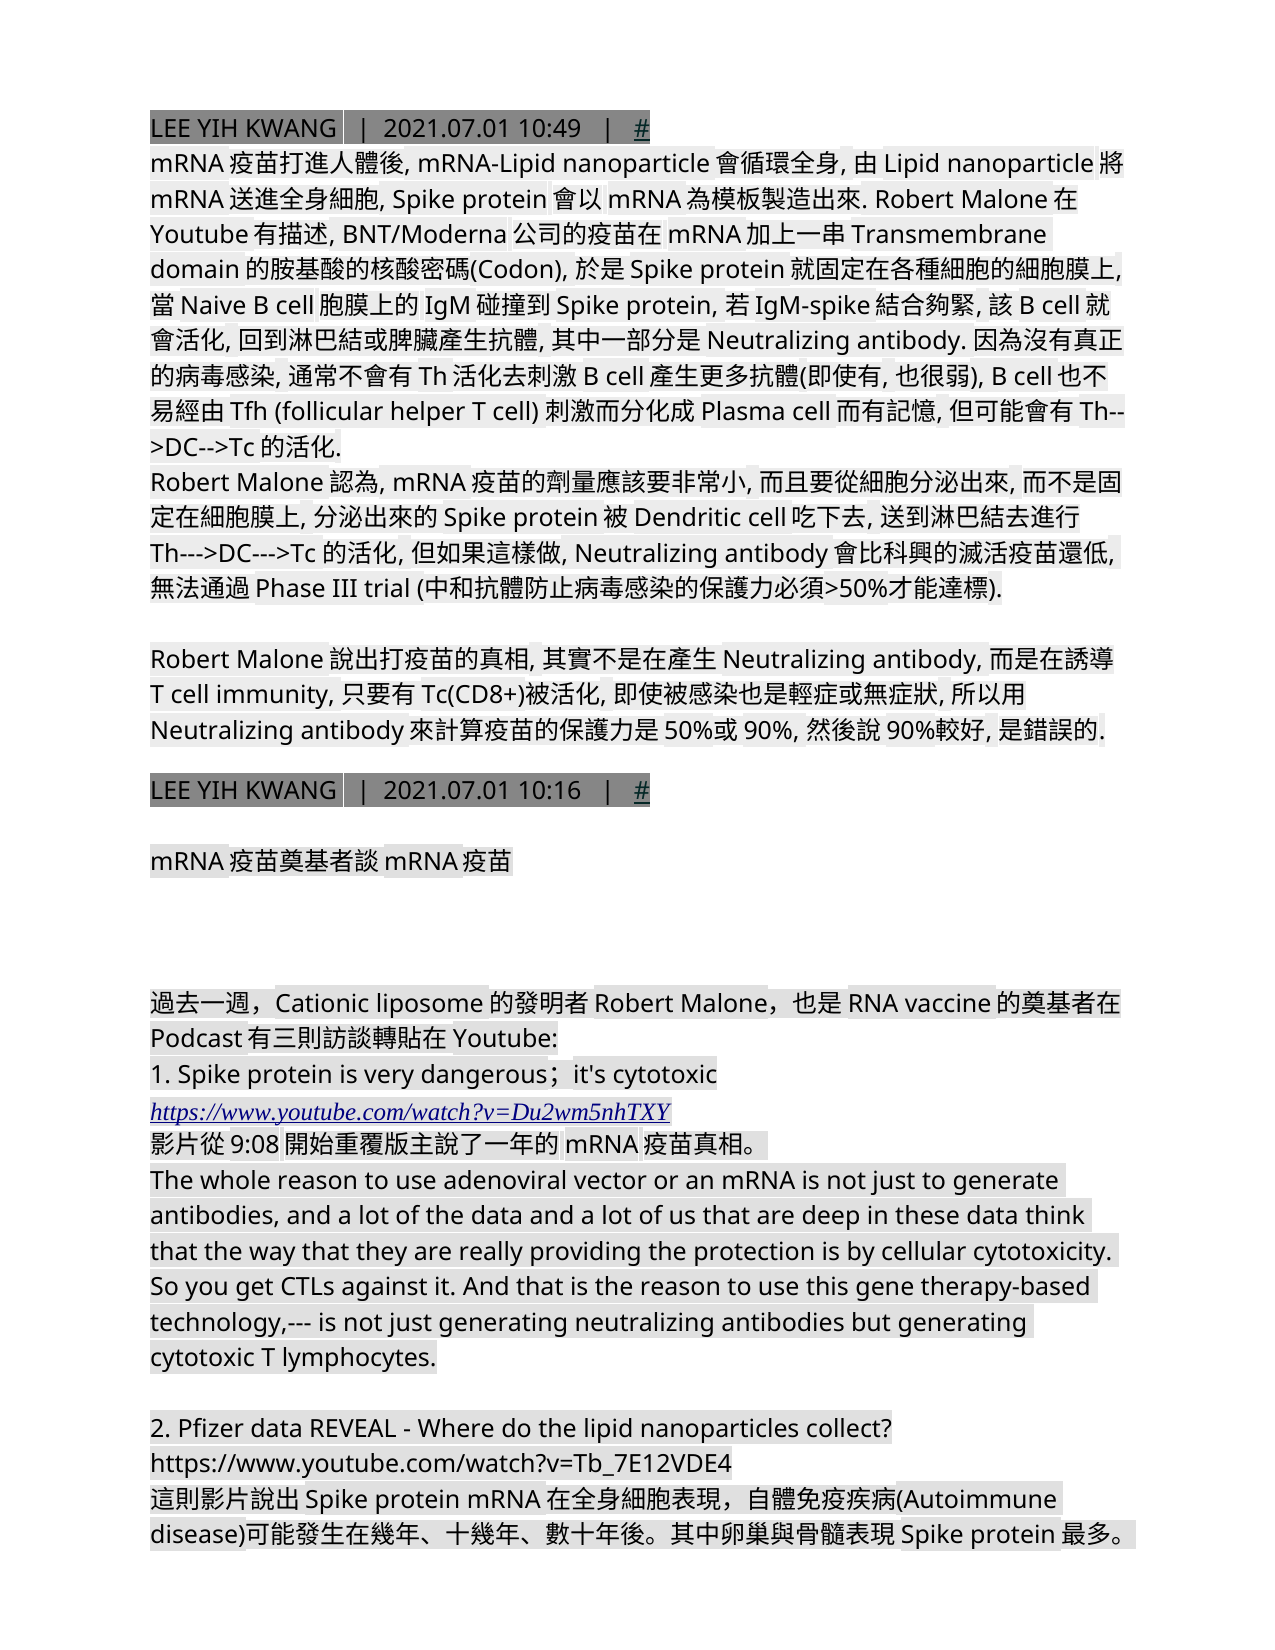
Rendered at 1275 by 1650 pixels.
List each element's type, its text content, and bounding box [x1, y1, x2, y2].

text mRNA疫苗打進人體後, mRNA-Lipid nanoparticle會循環全身, 由Lipid nanoparticle將mRNA送進全身細胞, Spike protein會以mRNA為模板製造出來. Robert Malone在Youtube有描述, BNT/Moderna公司的疫苗在mRNA加上一串Transmembrane domain的胺基酸的核酸密碼(Codon), 於是Spike protein就固定在各種細胞的細胞膜上, 當Naive B cell胞膜上的IgM碰撞到Spike protein, 若IgM-spike結合夠緊, 該B cell就會活化, 回到淋巴結或脾臟產生抗體, 其中一部分是Neutralizing antibody. 因為沒有真正的病毒感染, 通常不會有Th活化去刺激B cell產生更多抗體(即使有, 也很弱), B cell也不易經由Tfh (follicular helper T cell) 刺激而分化成Plasma cell而有記憶, 但可能會有Th-->DC-->Tc的活化. Robert Malone認為, mRNA疫苗的劑量應該要非常小, 而且要從細胞分泌出來, 而不是固定在細胞膜上, 分泌出來的Spike protein被Dendritic cell吃下去, 送到淋巴結去進行Th--->DC--->Tc 的活化, 但如果這樣做, Neutralizing antibody會比科興的滅活疫苗還低, 無法通過Phase III trial (中和抗體防止病毒感染的保護力必須>50%才能達標). Robert Malone說出打疫苗的真相, 其實不是在產生Neutralizing antibody, 而是在誘導T cell immunity, 只要有Tc(CD8+)被活化, 即使被感染也是輕症或無症狀, 所以用Neutralizing antibody來計算疫苗的保護力是50%或90%, 然後說90%較好, 是錯誤的. [150, 144, 1125, 747]
text mRNA疫苗奠基者談mRNA疫苗 過去一週，Cationic liposome的發明者Robert Malone，也是RNA vaccine的奠基者在Podcast有三則訪談轉貼在Youtube: 1. Spike protein is very dangerous；it's cytotoxic https://www.youtube.com/watch?v=Du2wm5nhTXY 影片從9:08開始重覆版主說了一年的mRNA疫苗真相。 The whole reason to use adenoviral vector or an mRNA is not just to generate antibodies, and a lot of the data and a lot of us that are deep in these data think that the way that they are really providing the protection is by cellular cytotoxicity. So you get CTLs against it. And that is the reason to use this gene therapy-based technology,--- is not just generating neutralizing antibodies but generating cytotoxic T lymphocytes. 2. Pfizer data REVEAL - Where do the lipid nanoparticles collect? https://www.youtube.com/watch?v=Tb_7E12VDE4 這則影片說出Spike protein mRNA在全身細胞表現，自體免疫疾病(Autoimmune disease)可能發生在幾年、十幾年、數十年後。其中卵巢與骨髓表現Spike protein最多。「卵巢」---這點令人擔心。 3. Don't come back until your lips are blue https://www.youtube.com/watch?v=sXApSn7t4yg 這則提到Ivermectin對新冠病毒臨床試驗的難題是老藥無法申請專利，藥廠不願花2千萬美元去做三期臨床試驗。Malone認為Ivermectin有機會克服新冠疫情，但藥廠沒賺頭而拒絕研發。美國FDA蓄意隱瞞Ivermectin對新冠病毒的療效可能勝過全球數十億人打mRNA疫苗帶來的長遠副作用。 許多網路上的專家在評論疫苗的優劣都只懂「中和抗體」，一般而言，中和抗體的保護力只要高於50%就好，代表疫苗對免疫細胞發生顯著的作用，在Phase III trial，中和抗體保護力若大於50%，就可拿到Real world去看T cell immunity，因為T cell immunity檢測花費十分驚人，只能用B cell immunity > 50%來當參考。CTL(CD8+)/Th(CD4+) 的T cell immunity才是疫苗的重點，打疫苗的終極目標在讓T cell有記憶，當病毒入侵時，被CD8+ T cell發現就會攻擊被感染的細胞，細胞會死亡，病毒會被摧毀，這是完美的結局，但許多人不是這樣，因為會有漏網之魚(病毒)再進入新細胞，又被CD8+ T cell發現，漏網之魚一次又一次重複，CD8+ T cell就會釋放Cytokines把Dendritic cell及Macrophage吸引過來吞食病毒。Dendritic cell回到局部淋巴結把B cell及Th cell叫出來。Macrophage在感染處分泌各種Cytokines成為感染熱點，於是B cell、Th cell、Dendritic cell、Macrophage、 Fibroblast就匯集在熱點，合力讓B cell產生抗體、讓Fibroblast產生Collagen fiber把病毒團團包圍起來(防止病毒擴散)。被病毒感染的細胞在Cytokines的刺激下產生Anti-viral proteins and microRNAs，自己清除病毒(不是靠CD8+ T cell)，此時會有不等程度的症狀，在呼吸道黏膜細胞層也會有病毒，這些病毒若沒進入新細胞(被抗體及Collagen fiber阻攔)，會自然崩解；若進入新細胞，就會被細胞的Anti-viral proteins and microRNAs弄死。病毒只要不進入肺臟，就是感冒確診，自然會好。 科興疫苗三期試驗的中和抗體保護力約50%，剛好低空越過合格線，最近德國的mRNA疫苗CureVac，在疫區進行突變株的三期臨床試驗，(不被感染的)保護力僅47%，研發可能中止。有醫師在網路上評論科興疫苗的(不被感染的)保護力僅50%，在智利75%的人接種一劑，確診卻不降反升。評論者的誤解在不知道99%以上的智利人天生就有CD8+ T cell(CTL)可以攔截新冠病毒，打疫苗後，對99%的人有用，對1%的人(可能不到1%)沒用，因為那1%的人不管打甚麼疫苗都誘導不出辨識新冠病毒為外來抗原的CTL(Cytotoxic T lymphocyte)，確診後遲早會死亡(這是天擇，智利每天死亡100人，直到天擇結束)。 Google 「智利 新冠 確診(死亡)」可發現，智利確診人數從三月攀升至每天6000-8000，但死亡人數卻持平在每天100(確診死亡率約1.5%)，反觀沒打疫苗之前，確診死亡率約3-4%，代表科興疫苗會活化老人變鈍的CD8+ T cell(他們本來就有)，減少死亡，但無法保護天生沒有CD8+ T cell(recognizing the virus as foreign antigens)的人。 看完Robert Malone三則Youtube訪談，以台灣的政治現況，最好的選擇是不打疫苗(99.9%以上的台灣人天生就有CD8+ T cell可辨識新冠病毒為外來抗原)，政府若想達到群體免疫，讓CD8+ T cell變鈍的老人重新活化，必須甩開政治意識形態，從中國引進滅活疫苗。mRNA疫苗及腺病毒疫苗是政治疫苗，也是戰略疫苗，原因是歐盟及美國都無法在一兩年內重建滅活疫苗的生產線(幾乎都在中國與印度)，來絕對滿足歐美十幾億人的需求(不依賴中國與印度)，上面的Youtube影片說出mRNA疫苗及腺病毒疫苗的真相。中國(滅活)與美國(mRNA)之間的冷戰，死傷的將是歐美白人，台灣人不必陪著歐美白人一起死。 [150, 807, 1125, 1551]
text LEE YIH KWANG | 2021.07.01 10:49 | # [150, 109, 1125, 144]
text LEE YIH KWANG | 2021.07.01 10:16 | # [150, 772, 1125, 807]
